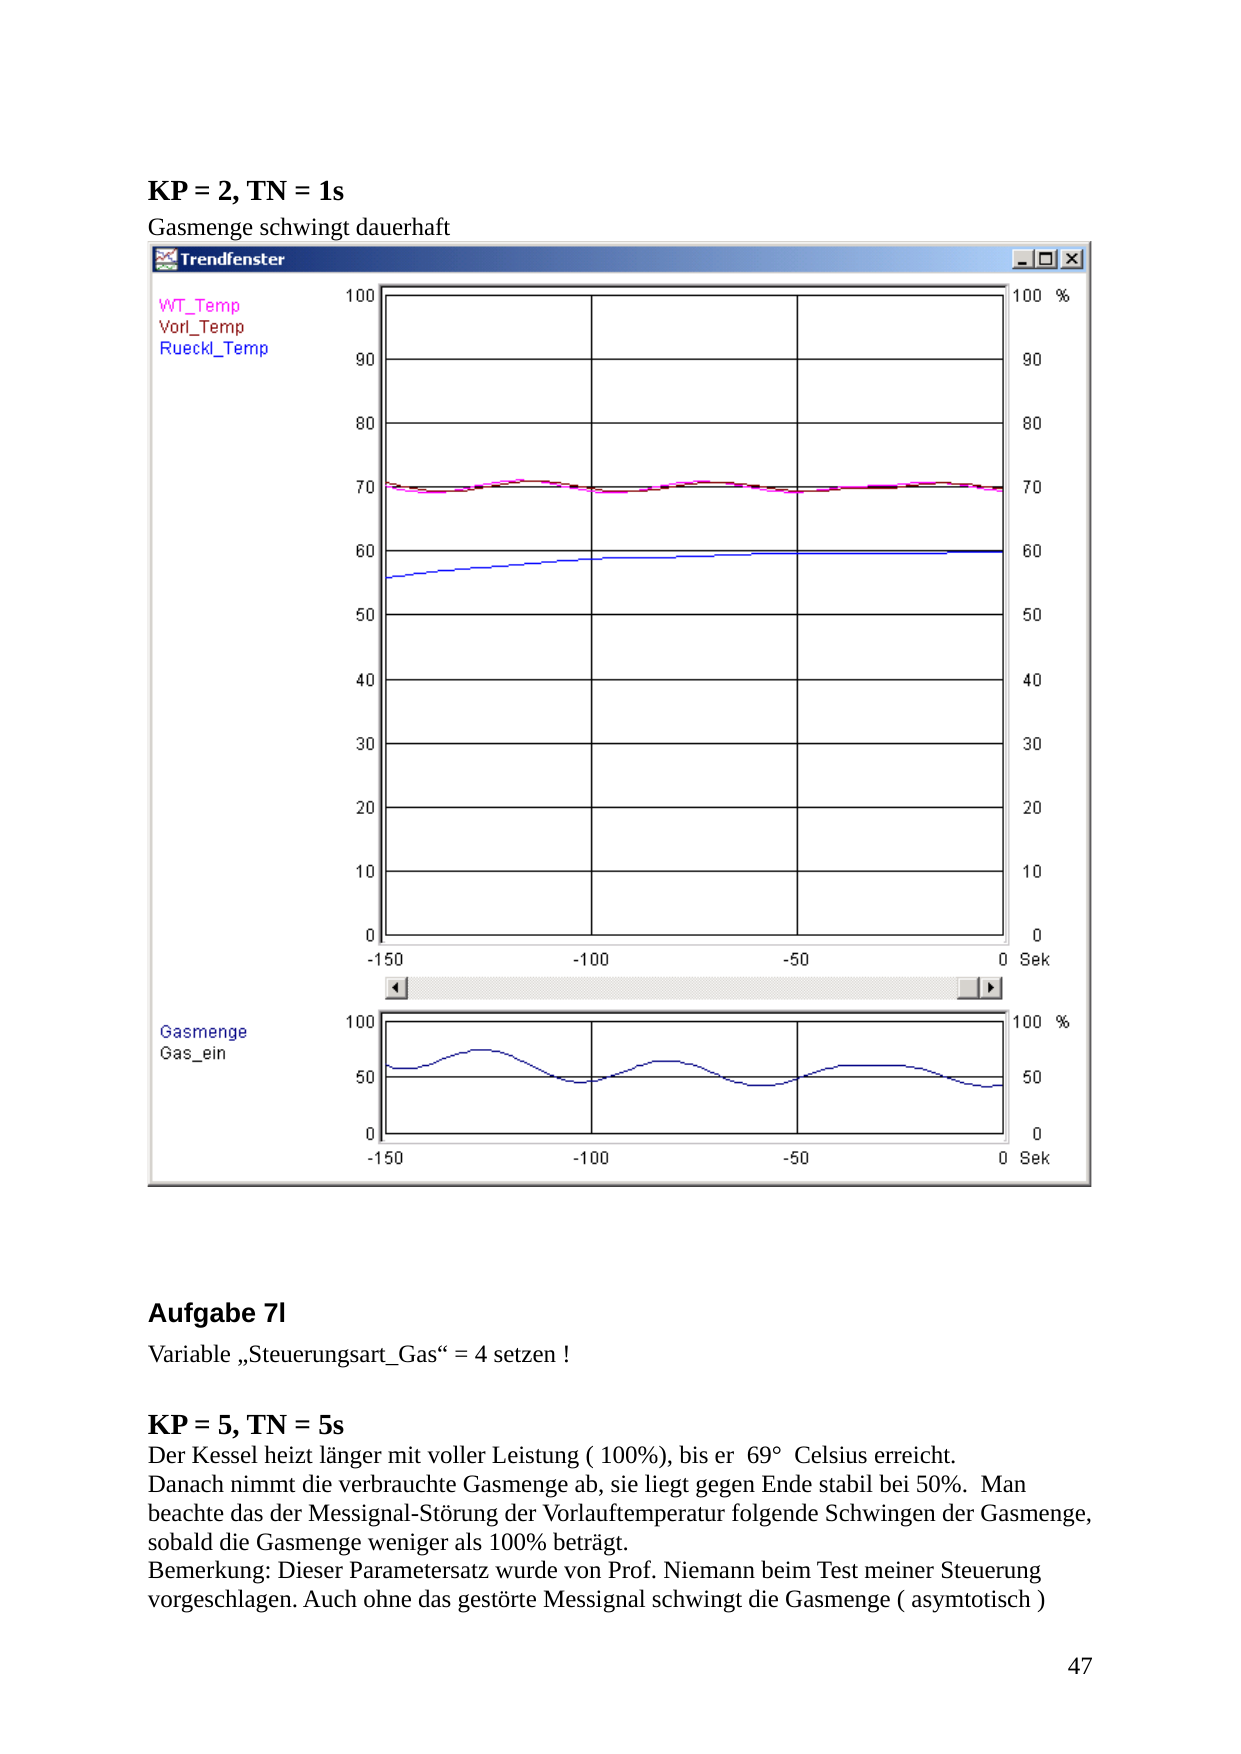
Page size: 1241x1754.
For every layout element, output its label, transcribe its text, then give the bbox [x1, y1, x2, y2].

text KP = 5, TN = 5s [148, 1407, 1093, 1441]
text Gasmenge schwingt dauerhaft [148, 212, 1093, 241]
text Variable „Steuerungsart_Gas“ = 4 setzen ! [148, 1339, 1093, 1368]
subtitle KP = 2, TN = 1s [148, 173, 1093, 206]
picture [147, 241, 1092, 1187]
text Danach nimmt die verbrauchte Gasmenge ab, sie liegt gegen Ende stabil bei 50%. Man beachte das der Messignal-Störung der Vorlauftemperatur folgende Schwingen der Gasmenge, sobald die Gasmenge weniger als 100% beträgt. [148, 1469, 1093, 1556]
text Bemerkung: Dieser Parametersatz wurde von Prof. Niemann beim Test meiner Steuerung vorgeschlagen. Auch ohne das gestörte Messignal schwingt die Gasmenge ( asymtotisch ) [148, 1556, 1093, 1613]
subtitle Aufgabe 7l [148, 1297, 1093, 1329]
text Der Kessel heizt länger mit voller Leistung ( 100%), bis er 69° Celsius erreicht. [148, 1441, 1093, 1469]
